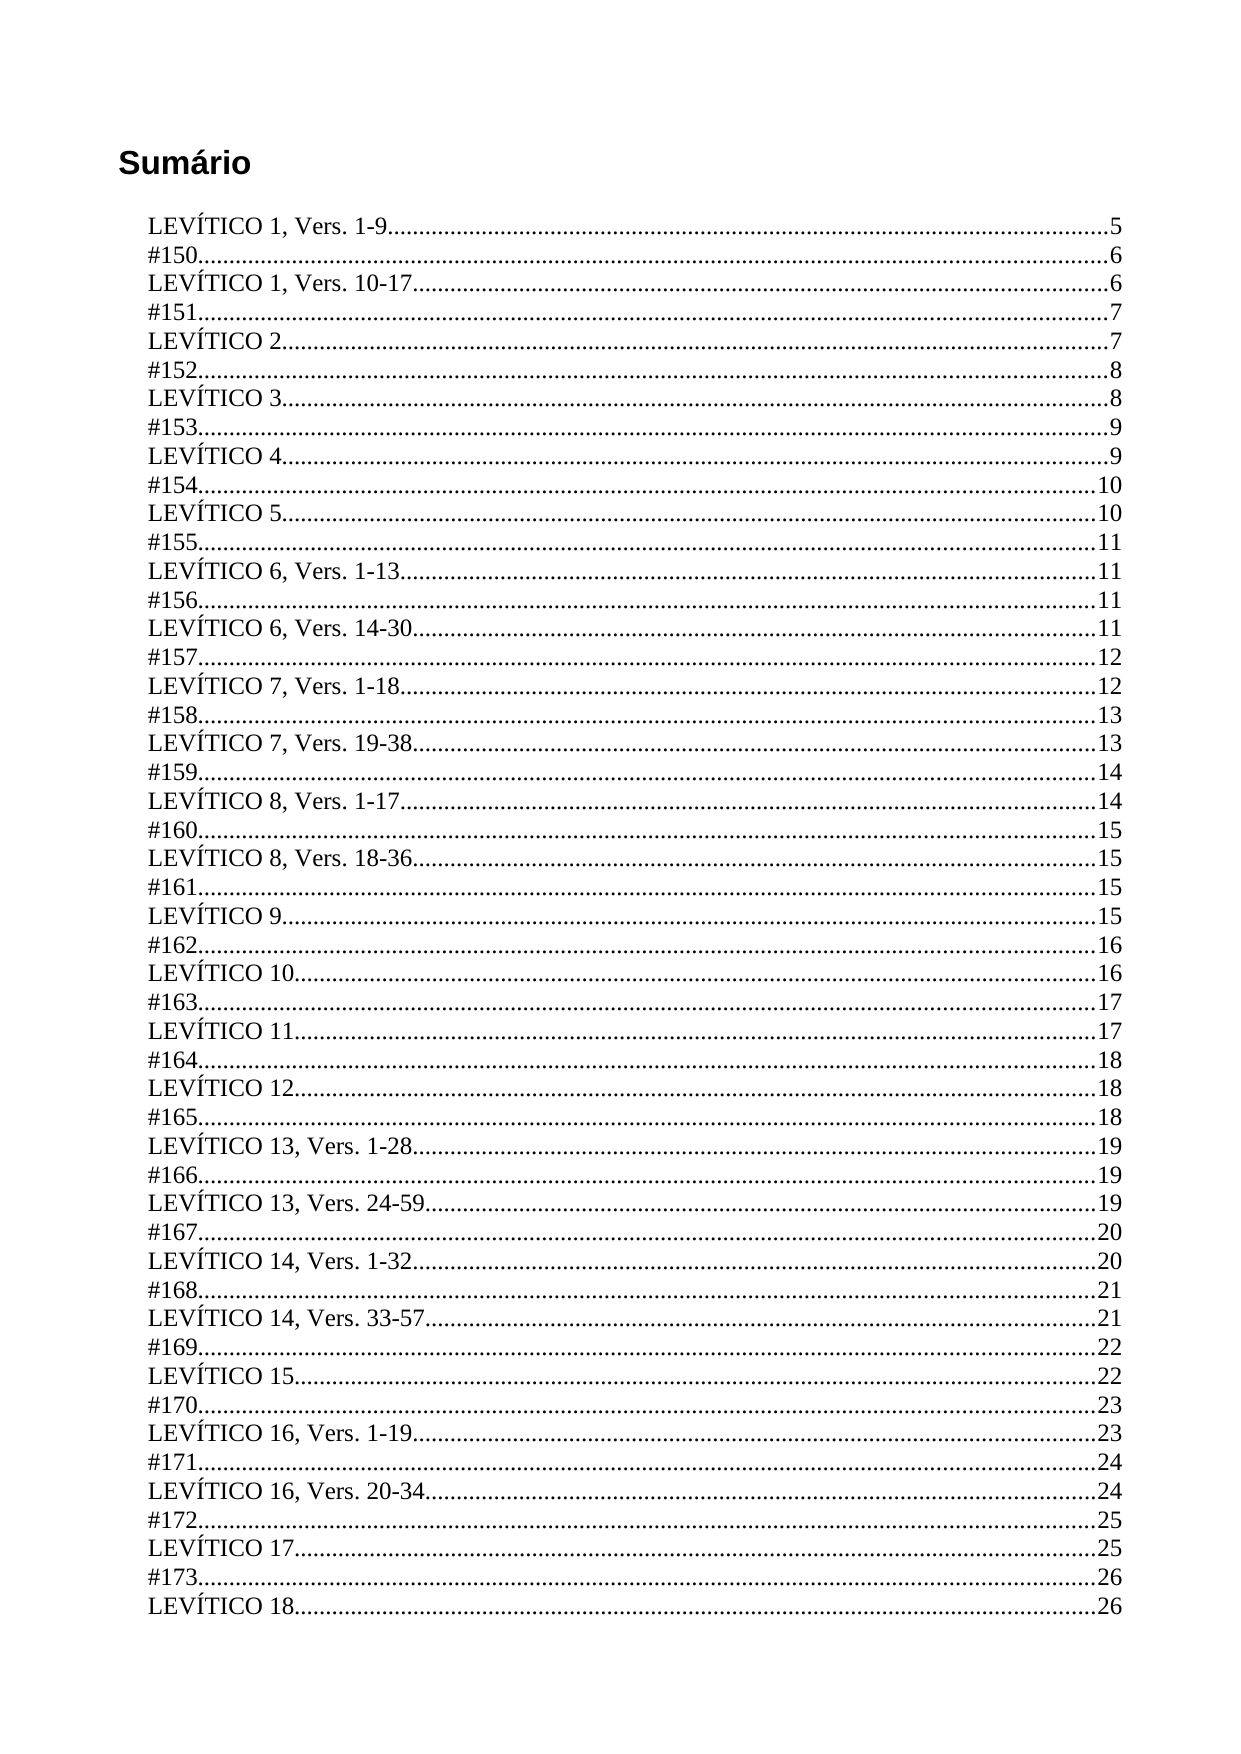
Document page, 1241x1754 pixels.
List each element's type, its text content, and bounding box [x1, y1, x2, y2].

text LEVÍTICO 3 8 [148, 383, 1122, 412]
text #162 16 [148, 930, 1122, 958]
text #152 8 [148, 355, 1122, 383]
text LEVÍTICO 6, Vers. 14-30 11 [148, 613, 1122, 642]
text LEVÍTICO 12 18 [148, 1073, 1122, 1102]
text LEVÍTICO 15 22 [148, 1361, 1122, 1390]
text #160 15 [148, 815, 1122, 843]
text LEVÍTICO 10 16 [148, 958, 1122, 987]
text LEVÍTICO 16, Vers. 20-34 24 [148, 1476, 1122, 1505]
text #173 26 [148, 1562, 1122, 1591]
text LEVÍTICO 4 9 [148, 441, 1122, 470]
subtitle Sumário [118, 143, 1122, 182]
text LEVÍTICO 7, Vers. 19-38 13 [148, 728, 1122, 757]
text LEVÍTICO 7, Vers. 1-18 12 [148, 671, 1122, 700]
text LEVÍTICO 1, Vers. 1-9 5 [148, 211, 1122, 240]
text #159 14 [148, 757, 1122, 786]
text LEVÍTICO 18 26 [148, 1591, 1122, 1620]
text #154 10 [148, 470, 1122, 498]
text LEVÍTICO 5 10 [148, 498, 1122, 527]
text LEVÍTICO 2 7 [148, 326, 1122, 355]
text #153 9 [148, 412, 1122, 441]
text LEVÍTICO 6, Vers. 1-13 11 [148, 556, 1122, 585]
text #167 20 [148, 1217, 1122, 1246]
text LEVÍTICO 16, Vers. 1-19 23 [148, 1418, 1122, 1447]
text LEVÍTICO 14, Vers. 1-32 20 [148, 1246, 1122, 1275]
text #163 17 [148, 987, 1122, 1016]
text #155 11 [148, 527, 1122, 556]
text #172 25 [148, 1505, 1122, 1533]
text LEVÍTICO 9 15 [148, 901, 1122, 930]
text #171 24 [148, 1447, 1122, 1476]
text LEVÍTICO 8, Vers. 1-17 14 [148, 786, 1122, 815]
text LEVÍTICO 1, Vers. 10-17 6 [148, 268, 1122, 297]
text #157 12 [148, 642, 1122, 671]
text #169 22 [148, 1332, 1122, 1361]
text LEVÍTICO 14, Vers. 33-57 21 [148, 1303, 1122, 1332]
text #158 13 [148, 700, 1122, 728]
text #168 21 [148, 1275, 1122, 1303]
text #170 23 [148, 1390, 1122, 1418]
text LEVÍTICO 17 25 [148, 1533, 1122, 1562]
text LEVÍTICO 8, Vers. 18-36 15 [148, 843, 1122, 872]
text #151 7 [148, 297, 1122, 326]
text #165 18 [148, 1102, 1122, 1131]
text LEVÍTICO 13, Vers. 24-59 19 [148, 1188, 1122, 1217]
text #161 15 [148, 872, 1122, 901]
text #150 6 [148, 240, 1122, 268]
text LEVÍTICO 11 17 [148, 1016, 1122, 1045]
text #156 11 [148, 585, 1122, 613]
text #166 19 [148, 1160, 1122, 1188]
text LEVÍTICO 13, Vers. 1-28 19 [148, 1131, 1122, 1160]
text #164 18 [148, 1045, 1122, 1073]
